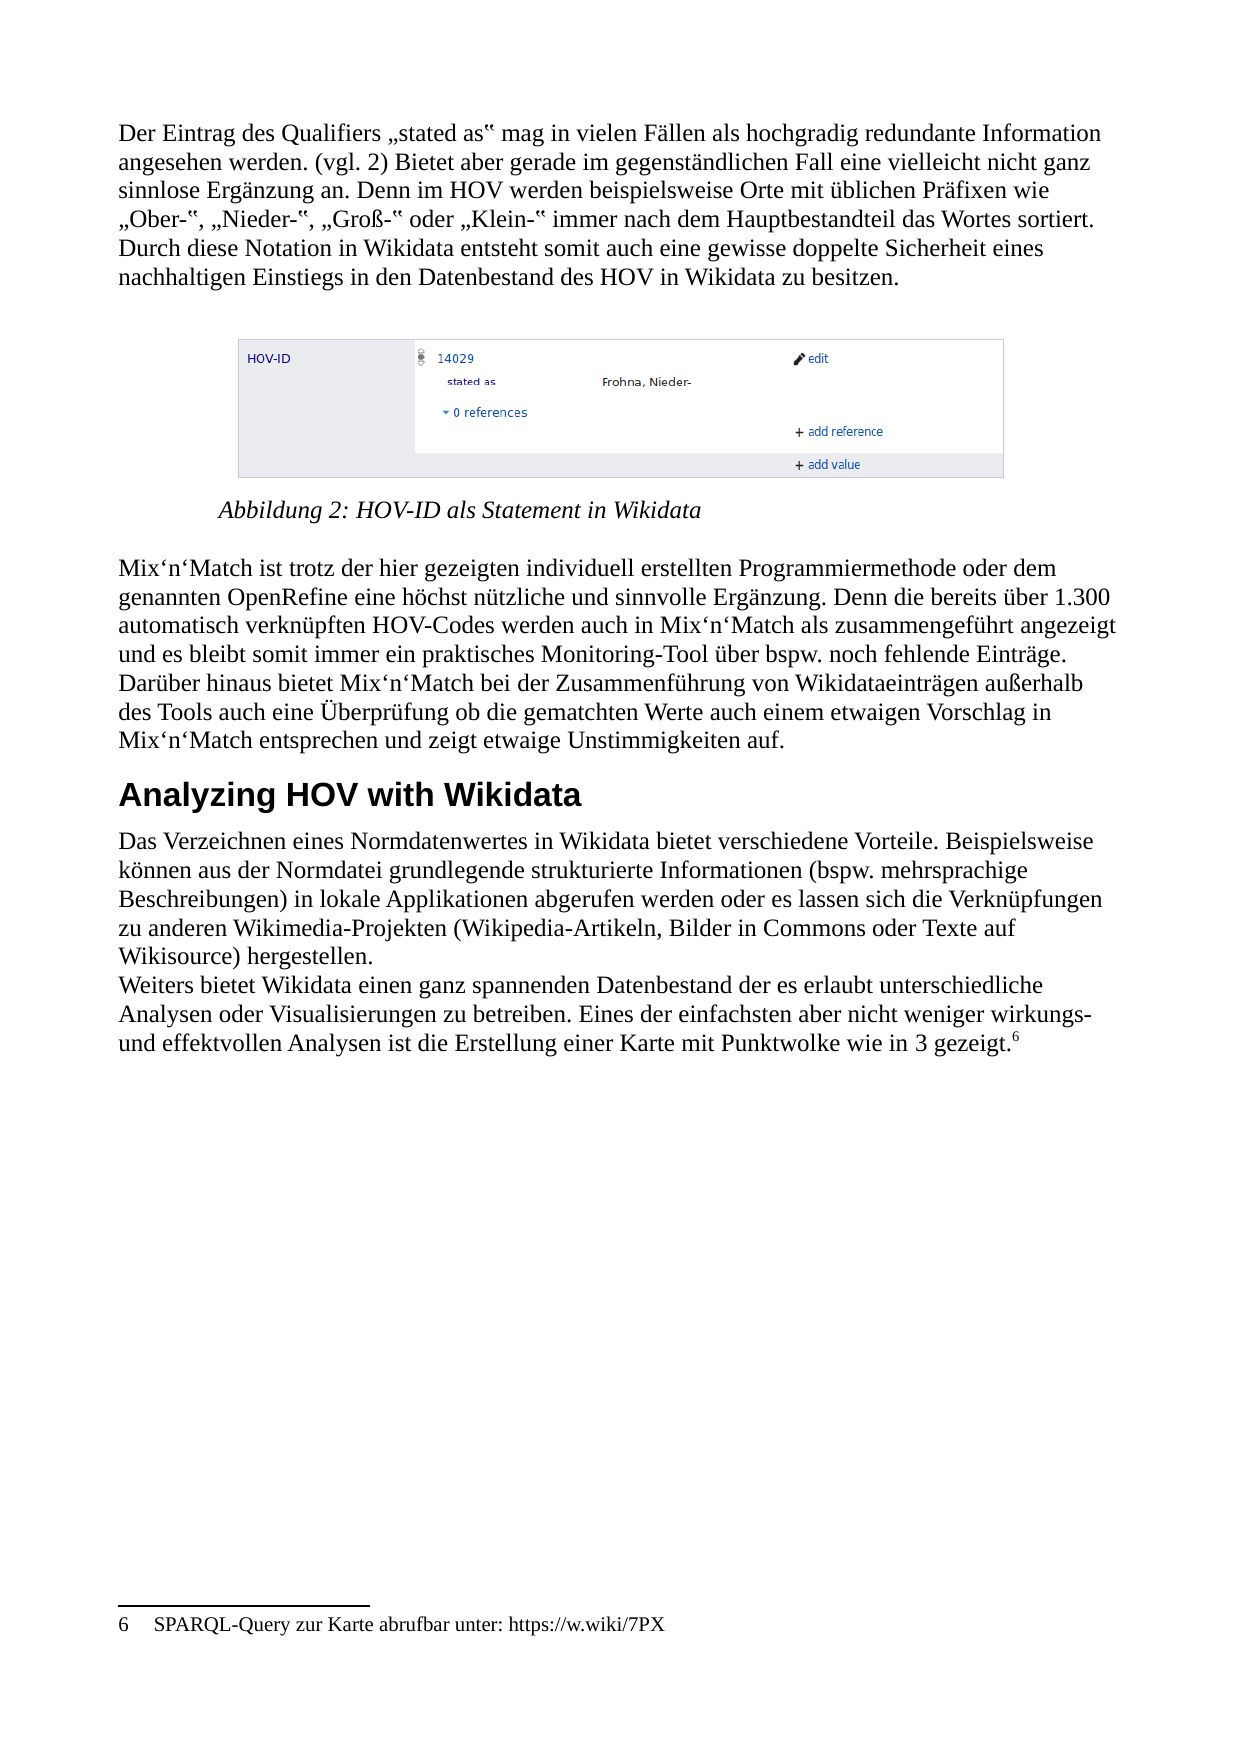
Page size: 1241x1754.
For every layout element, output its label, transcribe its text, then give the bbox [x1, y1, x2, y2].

text Der Eintrag des Qualifiers „stated as‟ mag in vielen Fällen als hochgradig redundante Information angesehen werden. (vgl. Abbildung 2) Bietet aber gerade im gegenständlichen Fall eine vielleicht nicht ganz sinnlose Ergänzung an. Denn im HOV werden beispielsweise Orte mit üblichen Präfixen wie „Ober-‟, „Nieder-‟, „Groß-‟ oder „Klein-‟ immer nach dem Hauptbestandteil das Wortes sortiert. Durch diese Notation in Wikidata entsteht somit auch eine gewisse doppelte Sicherheit eines nachhaltigen Einstiegs in den Datenbestand des HOV in Wikidata zu besitzen. [118, 118, 1122, 291]
picture [218, 331, 1022, 491]
text Das Verzeichnen eines Normdatenwertes in Wikidata bietet verschiedene Vorteile. Beispielsweise können aus der Normdatei grundlegende strukturierte Informationen (bspw. mehrsprachige Beschreibungen) in lokale Applikationen abgerufen werden oder es lassen sich die Verknüpfungen zu anderen Wikimedia-Projekten (Wikipedia-Artikeln, Bilder in Commons oder Texte auf Wikisource) hergestellen. [118, 826, 1122, 970]
text Weiters bietet Wikidata einen ganz spannenden Datenbestand der es erlaubt unterschiedliche Analysen oder Visualisierungen zu betreiben. Eines der einfachsten aber nicht weniger wirkungs- und effektvollen Analysen ist die Erstellung einer Karte mit Punktwolke wie in Abbildung 3 gezeigt. [118, 970, 1122, 1056]
subtitle Analyzing HOV with Wikidata [118, 775, 1122, 814]
text SPARQL-Query zur Karte abrufbar unter: https://w.wiki/7PX [118, 1612, 1122, 1636]
text Mix‘n‘Match ist trotz der hier gezeigten individuell erstellten Programmiermethode oder dem genannten OpenRefine eine höchst nützliche und sinnvolle Ergänzung. Denn die bereits über 1.300 automatisch verknüpften HOV-Codes werden auch in Mix‘n‘Match als zusammengeführt angezeigt und es bleibt somit immer ein praktisches Monitoring-Tool über bspw. noch fehlende Einträge. Darüber hinaus bietet Mix‘n‘Match bei der Zusammenführung von Wikidataeinträgen außerhalb des Tools auch eine Überprüfung ob die gematchten Werte auch einem etwaigen Vorschlag in Mix‘n‘Match entsprechen und zeigt etwaige Unstimmigkeiten auf. [118, 553, 1122, 754]
text Abbildung 2: HOV-ID als Statement in Wikidata [218, 491, 1022, 524]
